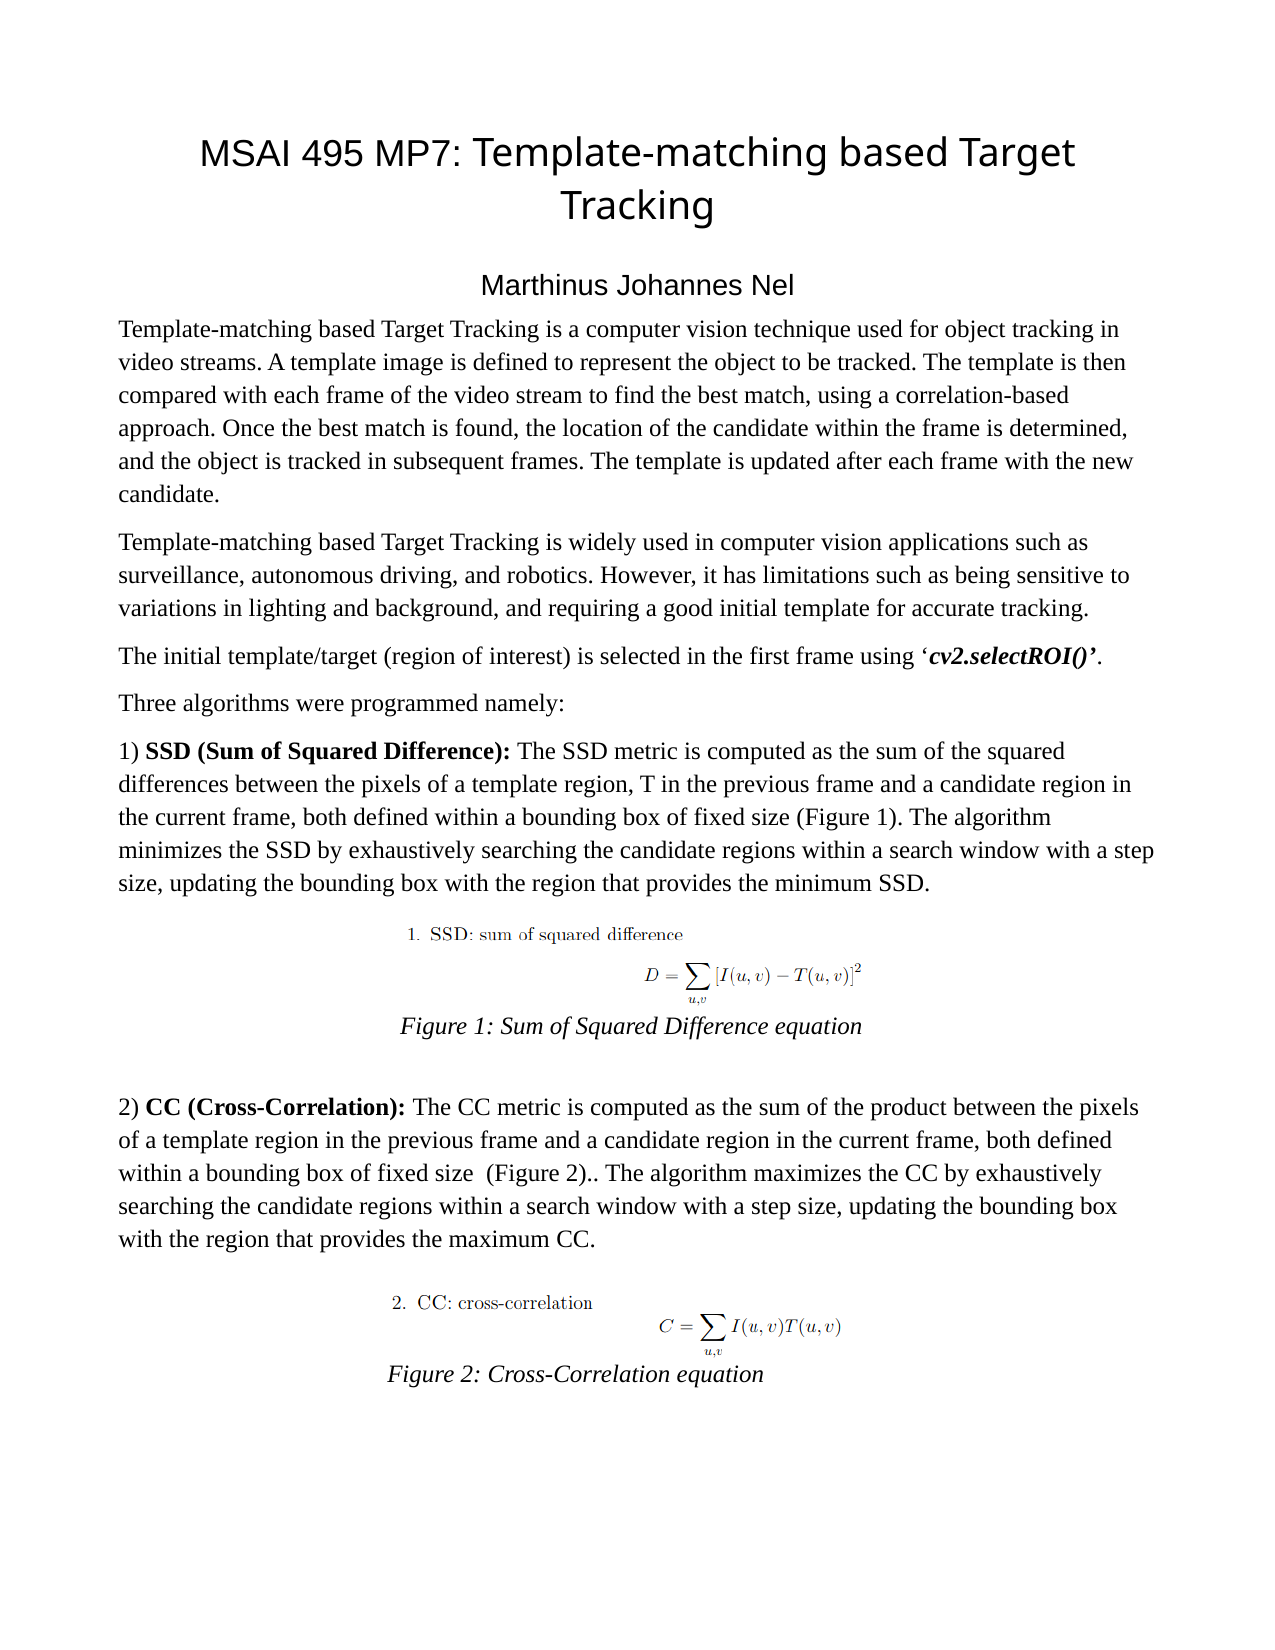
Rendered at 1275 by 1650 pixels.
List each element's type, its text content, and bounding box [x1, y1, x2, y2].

subtitle MSAI 495 MP7: Template-matching based Target Tracking [118, 124, 1157, 231]
text Figure 2: Cross-Correlation equation [387, 1359, 854, 1388]
text 2) CC (Cross-Correlation): The CC metric is computed as the sum of the product between the pixels of a template region in the previous frame and a candidate region in the current frame, both defined within a bounding box of fixed size (Figure 2).. The algorithm maximizes the CC by exhaustively searching the candidate regions within a search window with a step size, updating the bounding box with the region that provides the maximum CC. [118, 1092, 1157, 1253]
text Three algorithms were programmed namely: [118, 688, 1157, 717]
picture [400, 921, 868, 1012]
text Figure 1: Sum of Squared Difference equation [400, 1012, 867, 1040]
text 1) SSD (Sum of Squared Difference): The SSD metric is computed as the sum of the squared differences between the pixels of a template region, T in the previous frame and a candidate region in the current frame, both defined within a bounding box of fixed size (Figure 1). The algorithm minimizes the SSD by exhaustively searching the candidate regions within a search window with a step size, updating the bounding box with the region that provides the minimum SSD. [118, 736, 1157, 897]
text Template-matching based Target Tracking is a computer vision technique used for object tracking in video streams. A template image is defined to represent the object to be tracked. The template is then compared with each frame of the video stream to find the best match, using a correlation-based approach. Once the best match is found, the location of the candidate within the frame is determined, and the object is tracked in subsequent frames. The template is updated after each frame with the new candidate. [118, 314, 1157, 508]
text The initial template/target (region of interest) is selected in the first frame using ‘cv2.selectROI()’. [118, 641, 1157, 669]
subtitle Marthinus Johannes Nel [118, 268, 1157, 302]
picture [387, 1289, 855, 1359]
text Template-matching based Target Tracking is widely used in computer vision applications such as surveillance, autonomous driving, and robotics. However, it has limitations such as being sensitive to variations in lighting and background, and requiring a good initial template for accurate tracking. [118, 527, 1157, 622]
